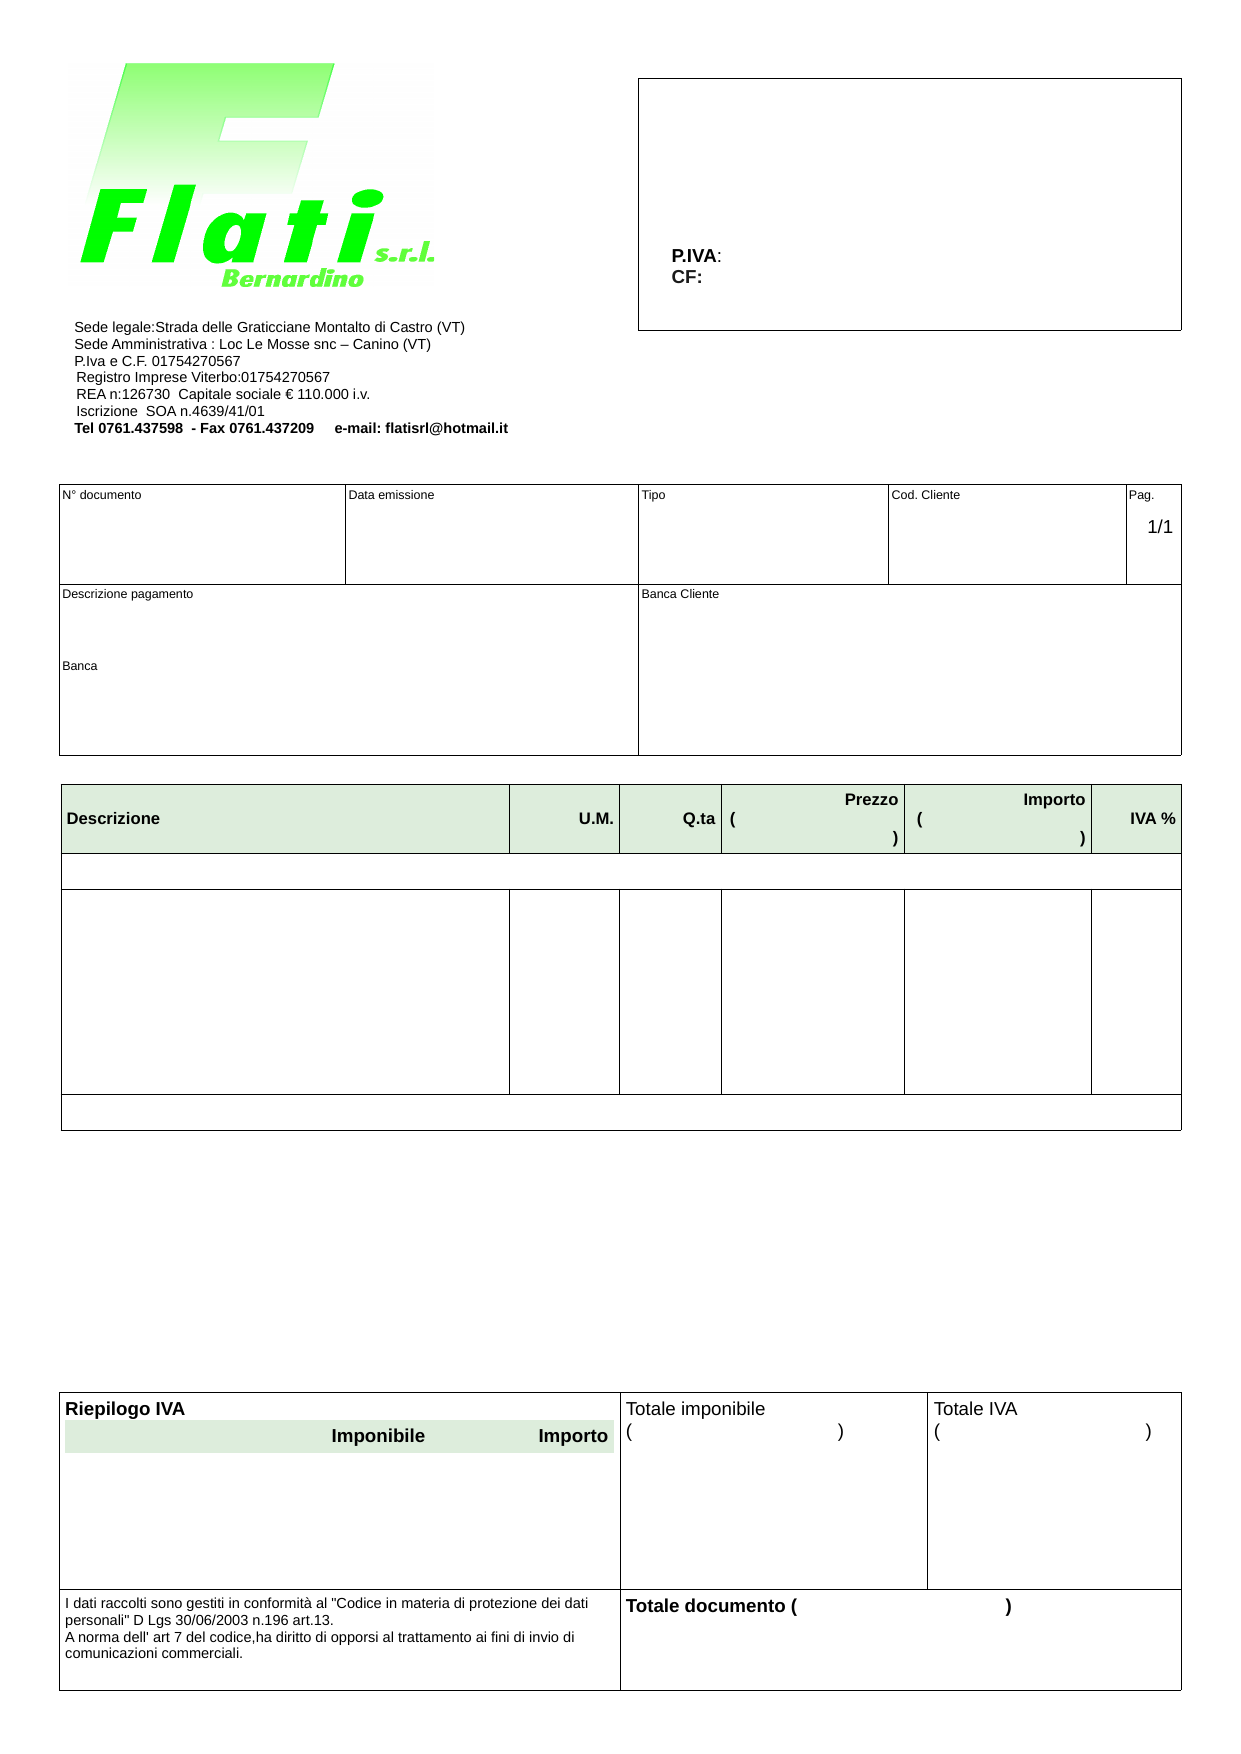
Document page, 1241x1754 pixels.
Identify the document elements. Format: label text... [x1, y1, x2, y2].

table_cell <line.uos_id and line.uos_id.name or ''> [510, 890, 619, 1094]
table_header IVA % [1092, 785, 1181, 853]
table_header Descrizione [62, 785, 509, 853]
table_header Importo (<o.currency_id.name or ''>) [905, 785, 1091, 853]
table_header Prezzo (<o.currency_id.name or ''>) [722, 785, 904, 853]
table_cell <formatLang(line.price_subtotal) or ''> [905, 890, 1091, 1094]
table_cell <if test="printable(line.quantity)"> <formatLang(line.quantity) or 0.00></if> [620, 890, 721, 1094]
table_cell <formatLang(line.price_unit) or ''> [722, 890, 904, 1094]
picture [68, 63, 435, 287]
table_header Q.ta [620, 785, 721, 853]
table_header U.M. [510, 785, 619, 853]
table_cell <line.invoice_line_tax_id and (100 * line.invoice_line_tax_id[0].amount) or ''> [1092, 890, 1181, 1094]
table_cell <for each="line in get_lines(o.id)"> [62, 854, 1181, 888]
table_cell <choose> <when test="(line.product_id.type=='service')"> <line.name or line.product_id.name or '' > </when> <otherwise> <line.product_id.name or line.name or '' > </otherwise> </choose> [62, 890, 509, 1094]
table_cell </for> [62, 1095, 1181, 1129]
